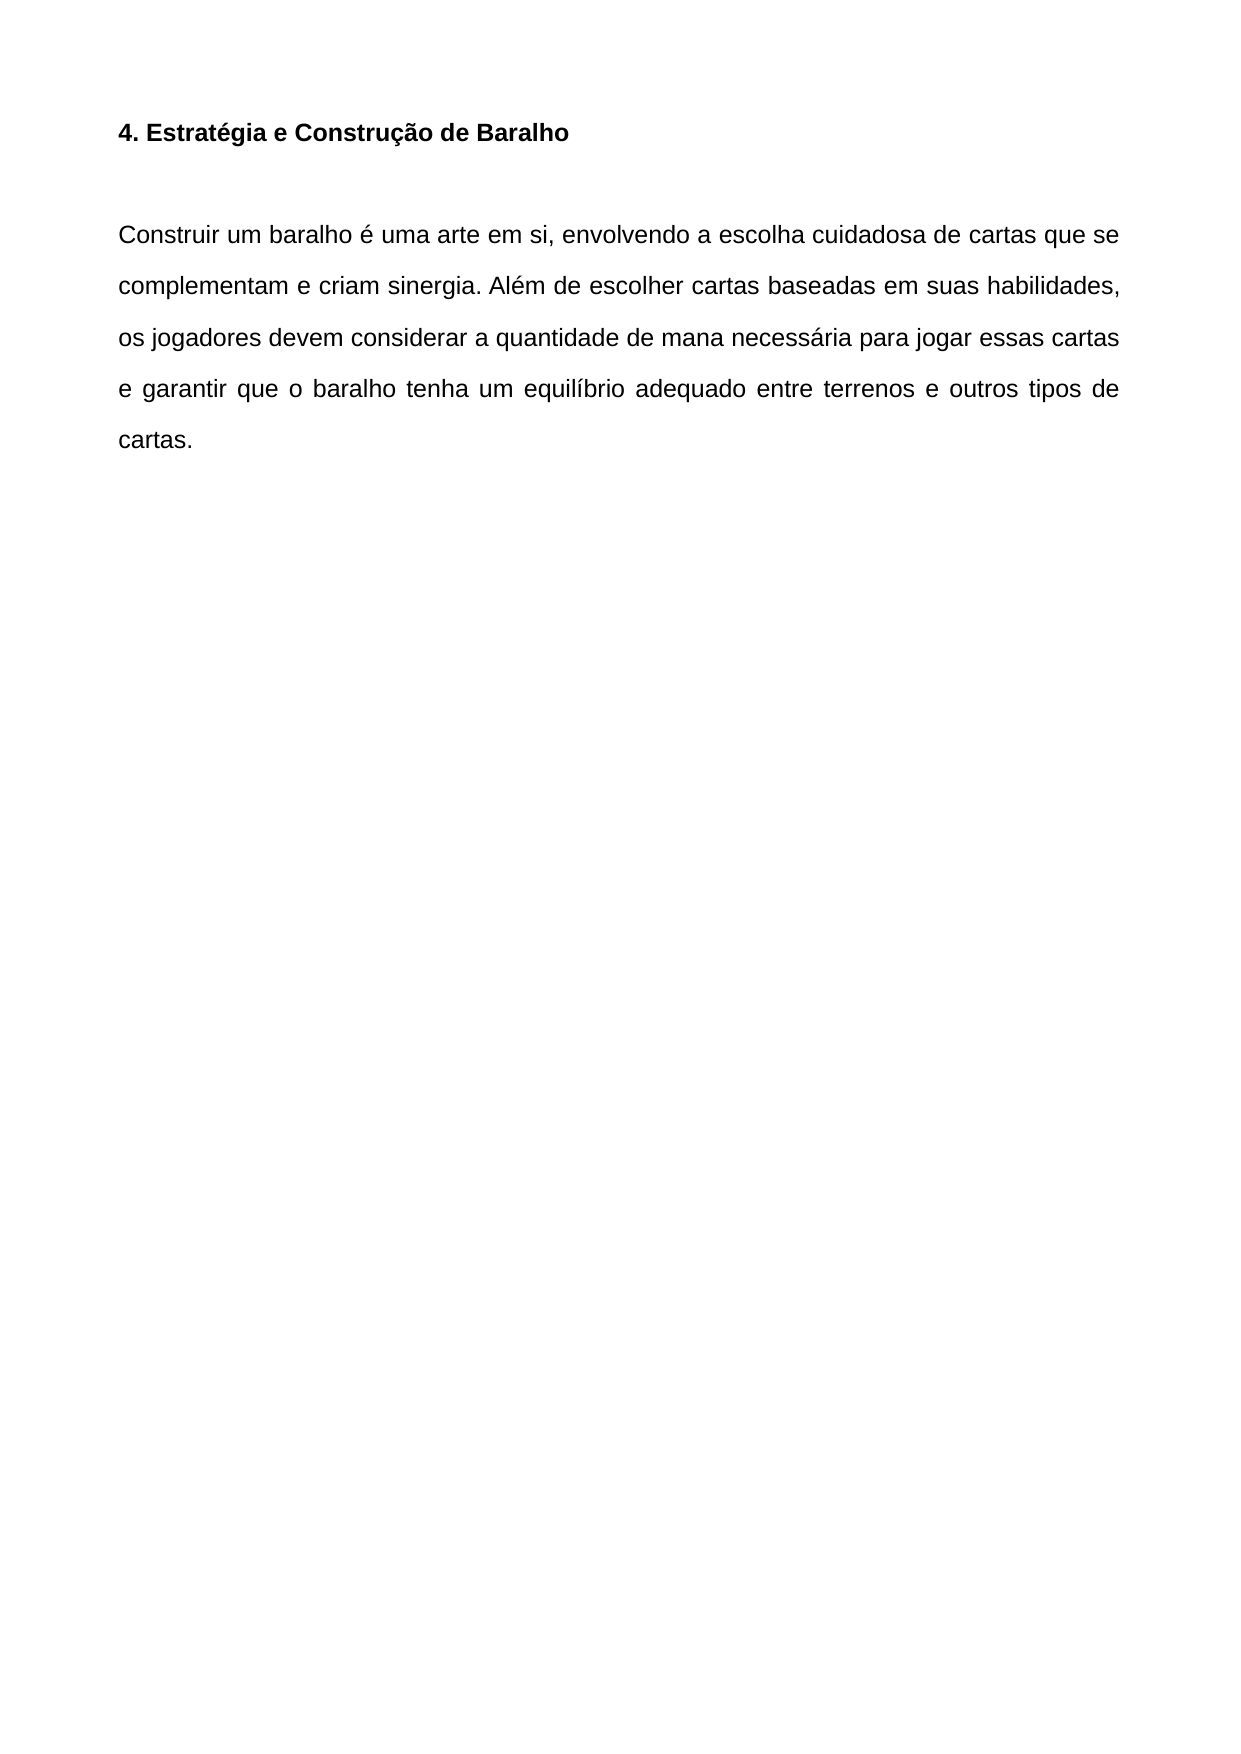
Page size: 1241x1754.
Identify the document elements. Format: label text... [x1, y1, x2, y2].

text 4. Estratégia e Construção de Baralho [118, 118, 1122, 147]
text Construir um baralho é uma arte em si, envolvendo a escolha cuidadosa de cartas que se complementam e criam sinergia. Além de escolher cartas baseadas em suas habilidades, os jogadores devem considerar a quantidade de mana necessária para jogar essas cartas e garantir que o baralho tenha um equilíbrio adequado entre terrenos e outros tipos de cartas. [118, 219, 1122, 454]
